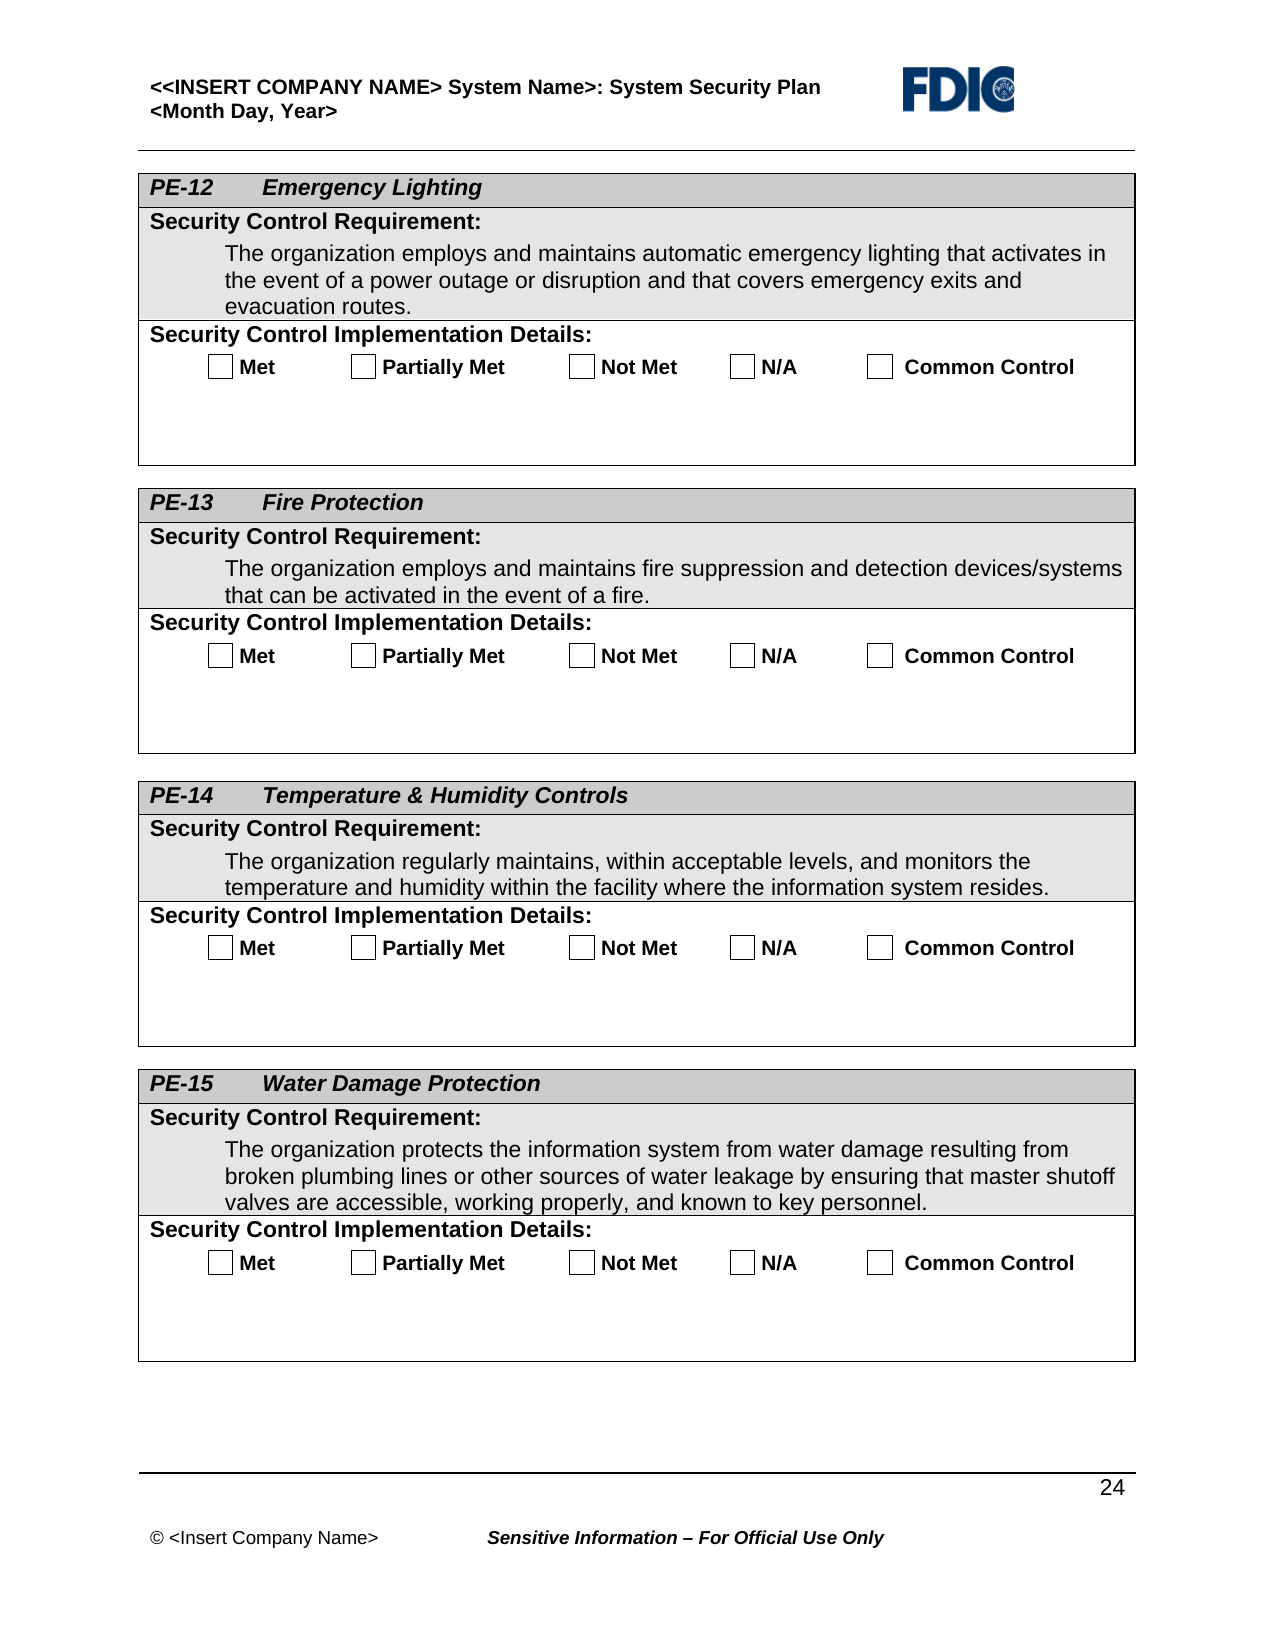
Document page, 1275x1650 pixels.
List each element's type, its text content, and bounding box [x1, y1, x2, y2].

table_cell [138, 466, 1135, 488]
table_cell PE-15 Water Damage Protection [139, 1070, 1134, 1103]
table_cell PE-12 Emergency Lighting [139, 174, 1134, 207]
table_cell [139, 674, 1134, 753]
table_cell PE-14 Temperature & Humidity Controls [139, 782, 1134, 814]
table_cell Security Control Implementation Details: Met Partially Met Not Met N/A Common Control [139, 1216, 1134, 1282]
table_cell The organization employs and maintains fire suppression and detection devices/systems that can be activated in the event of a fire. [139, 555, 1134, 608]
table_cell The organization regularly maintains, within acceptable levels, and monitors the temperature and humidity within the facility where the information system resides. [139, 848, 1134, 901]
table_cell Security Control Implementation Details: Met Partially Met Not Met N/A Common Control [139, 609, 1134, 674]
table_cell Security Control Implementation Details: Met Partially Met Not Met N/A Common Control [139, 321, 1134, 386]
table_cell [139, 967, 1134, 1046]
table_cell [138, 1362, 1135, 1384]
table_cell PE-13 Fire Protection [139, 489, 1134, 522]
table_cell Security Control Implementation Details: Met Partially Met Not Met N/A Common Control [139, 902, 1134, 967]
table_cell The organization protects the information system from water damage resulting from broken plumbing lines or other sources of water leakage by ensuring that master shutoff valves are accessible, working properly, and known to key personnel. [139, 1136, 1134, 1215]
table_cell Security Control Requirement: [139, 1104, 1134, 1136]
table_cell The organization employs and maintains automatic emergency lighting that activates in the event of a power outage or disruption and that covers emergency exits and evacuation routes. [139, 240, 1134, 319]
table_cell [139, 386, 1134, 465]
table_cell Security Control Requirement: [139, 523, 1134, 555]
table_cell [138, 754, 1135, 781]
table_cell [139, 1282, 1134, 1361]
picture [899, 60, 1021, 120]
table_cell [138, 151, 1135, 173]
table_cell Security Control Requirement: [139, 815, 1134, 848]
table_cell [138, 1047, 1135, 1069]
table_cell Security Control Requirement: [139, 208, 1134, 240]
